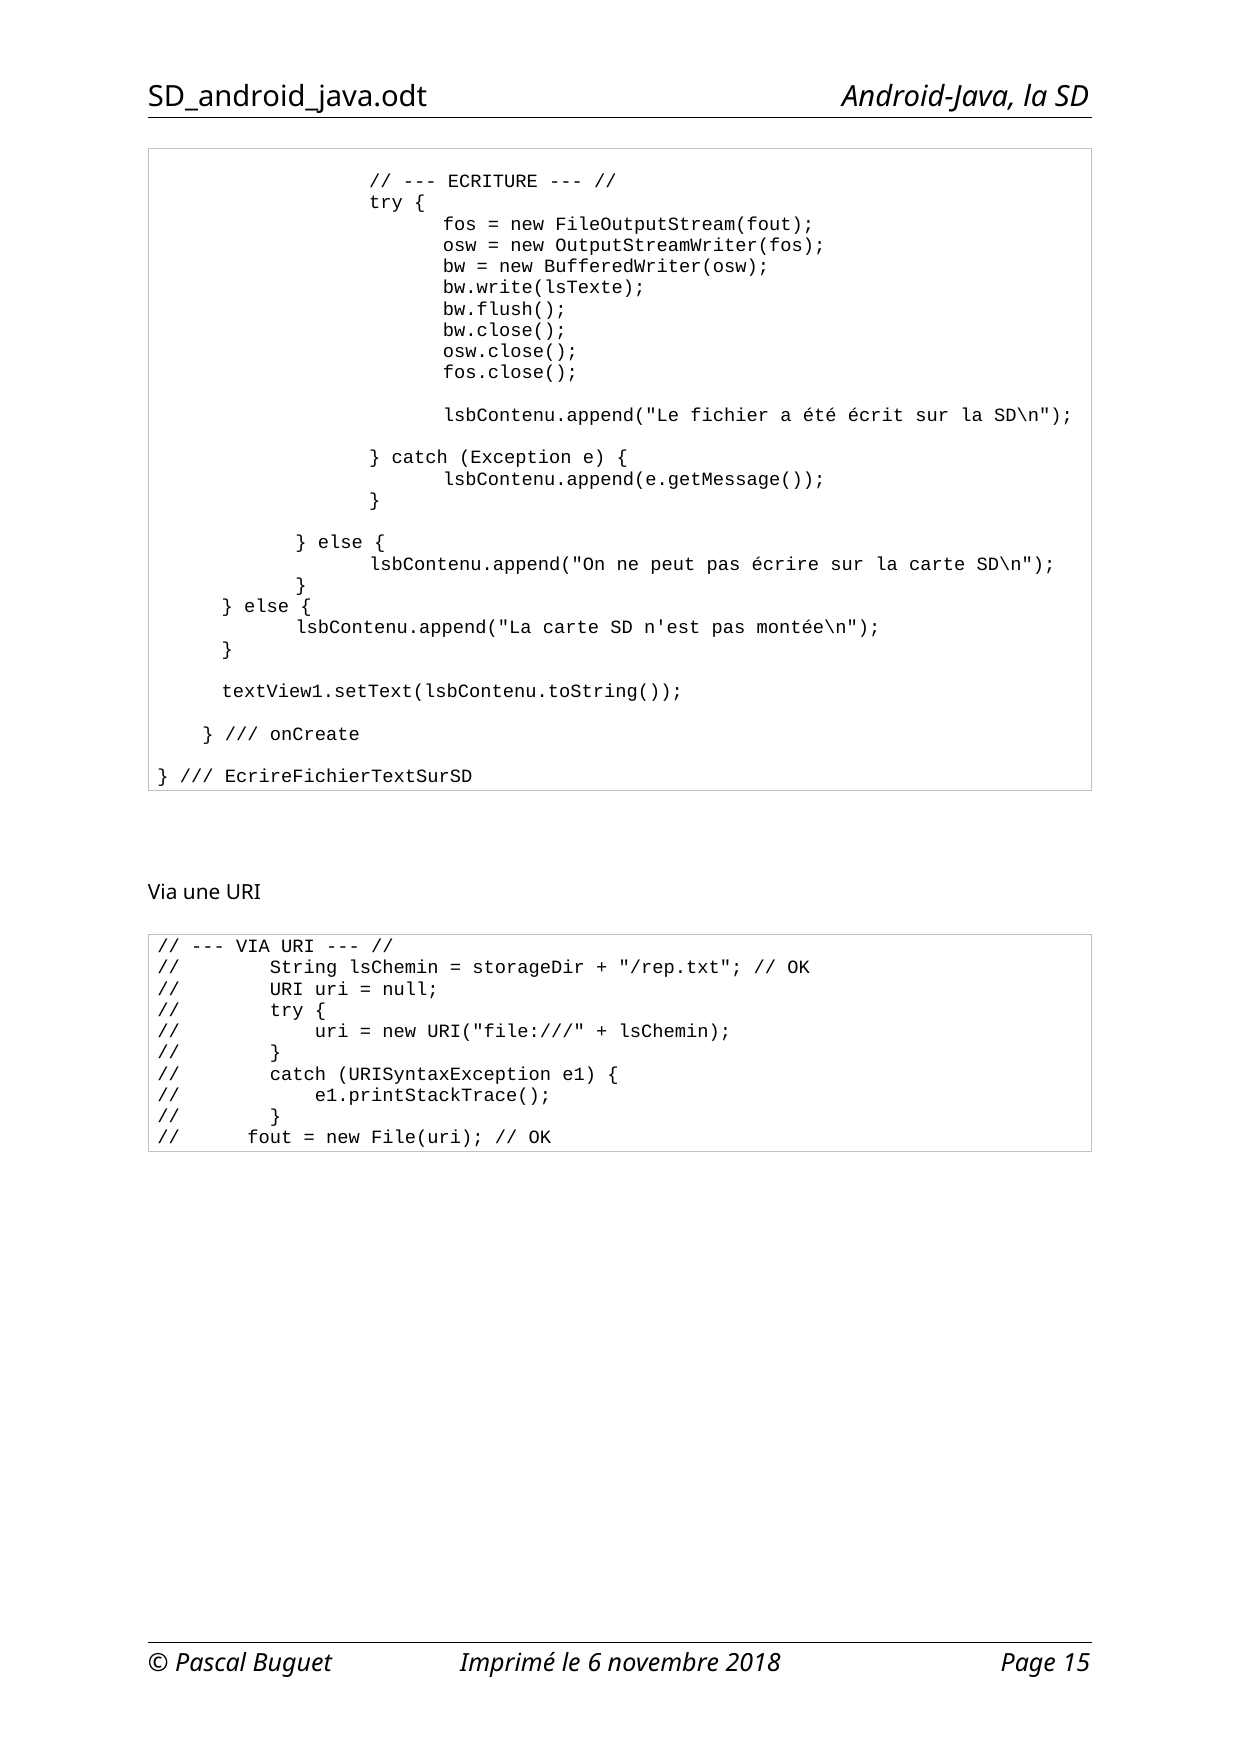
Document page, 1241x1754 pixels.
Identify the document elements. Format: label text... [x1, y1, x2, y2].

text fos = new FileOutputStream(fout); [149, 211, 1091, 233]
text bw.close(); [149, 318, 1091, 339]
text } [149, 636, 1091, 658]
text Via une URI [148, 877, 1092, 905]
text // fout = new File(uri); // OK [149, 1125, 1091, 1151]
text } else { [149, 594, 1091, 615]
text textView1.setText(lsbContenu.toString()); [149, 679, 1091, 700]
text // --- VIA URI --- // [149, 935, 1091, 955]
text osw.close(); [149, 339, 1091, 360]
text bw.write(lsTexte); [149, 275, 1091, 296]
text } else { [149, 530, 1091, 551]
text // --- ECRITURE --- // [149, 169, 1091, 190]
text } [149, 488, 1091, 509]
text // } [149, 1040, 1091, 1061]
text } /// EcrireFichierTextSurSD [149, 764, 1091, 790]
text // URI uri = null; [149, 976, 1091, 997]
text lsbContenu.append(e.getMessage()); [149, 466, 1091, 488]
text lsbContenu.append("Le fichier a été écrit sur la SD\n"); [149, 403, 1091, 424]
text osw = new OutputStreamWriter(fos); [149, 233, 1091, 254]
text } [149, 573, 1091, 594]
text // } [149, 1104, 1091, 1125]
text fos.close(); [149, 360, 1091, 381]
text // uri = new URI("file:///" + lsChemin); [149, 1019, 1091, 1040]
text } catch (Exception e) { [149, 445, 1091, 466]
text } /// onCreate [149, 721, 1091, 743]
text lsbContenu.append("La carte SD n'est pas montée\n"); [149, 615, 1091, 636]
text try { [149, 190, 1091, 211]
text // catch (URISyntaxException e1) { [149, 1061, 1091, 1082]
text bw.flush(); [149, 296, 1091, 318]
text // String lsChemin = storageDir + "/rep.txt"; // OK [149, 955, 1091, 976]
text bw = new BufferedWriter(osw); [149, 254, 1091, 275]
text // try { [149, 997, 1091, 1019]
text lsbContenu.append("On ne peut pas écrire sur la carte SD\n"); [149, 551, 1091, 573]
text // e1.printStackTrace(); [149, 1082, 1091, 1104]
